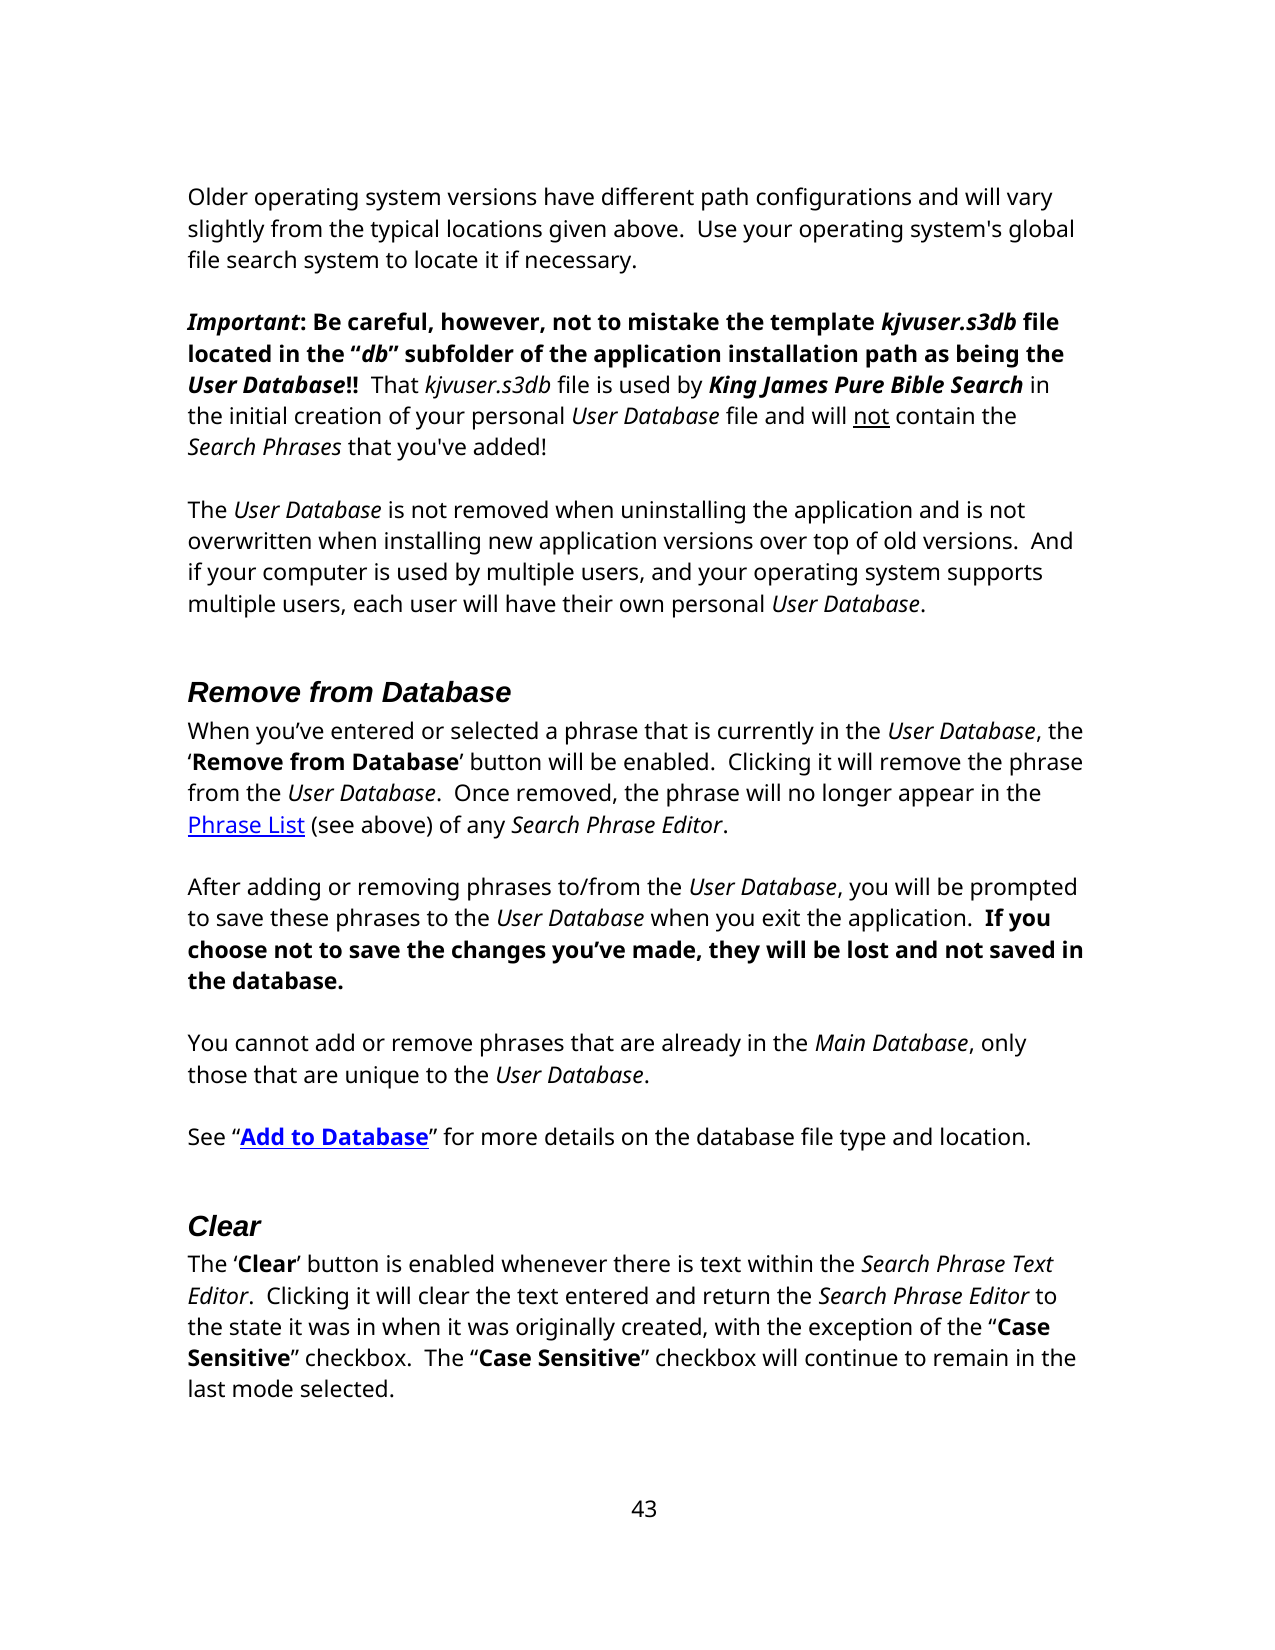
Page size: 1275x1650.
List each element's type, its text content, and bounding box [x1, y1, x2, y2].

text Important: Be careful, however, not to mistake the template kjvuser.s3db file located in the “db” subfolder of the application installation path as being the User Database!! That kjvuser.s3db file is used by King James Pure Bible Search in the initial creation of your personal User Database file and will not contain the Search Phrases that you've added! [187, 306, 1087, 462]
text After adding or removing phrases to/from the User Database, you will be prompted to save these phrases to the User Database when you exit the application. If you choose not to save the changes you’ve made, they will be lost and not saved in the database. [187, 871, 1087, 996]
text See “Add to Database” for more details on the database file type and location. [187, 1121, 1087, 1152]
text The User Database is not removed when uninstalling the application and is not overwritten when installing new application versions over top of old versions. And if your computer is used by multiple users, and your operating system supports multiple users, each user will have their own personal User Database. [187, 494, 1087, 619]
subtitle Clear [187, 1208, 1087, 1242]
text Older operating system versions have different path configurations and will vary slightly from the typical locations given above. Use your operating system's global file search system to locate it if necessary. [187, 181, 1087, 275]
text When you’ve entered or selected a phrase that is currently in the User Database, the ‘Remove from Database’ button will be enabled. Clicking it will remove the phrase from the User Database. Once removed, the phrase will no longer appear in the Phrase List (see above) of any Search Phrase Editor. [187, 715, 1087, 840]
text You cannot add or remove phrases that are already in the Main Database, only those that are unique to the User Database. [187, 1027, 1087, 1090]
text The ‘Clear’ button is enabled whenever there is text within the Search Phrase Text Editor. Clicking it will clear the text entered and return the Search Phrase Editor to the state it was in when it was originally created, with the exception of the “Case Sensitive” checkbox. The “Case Sensitive” checkbox will continue to remain in the last mode selected. [187, 1248, 1087, 1404]
subtitle Remove from Database [187, 675, 1087, 708]
